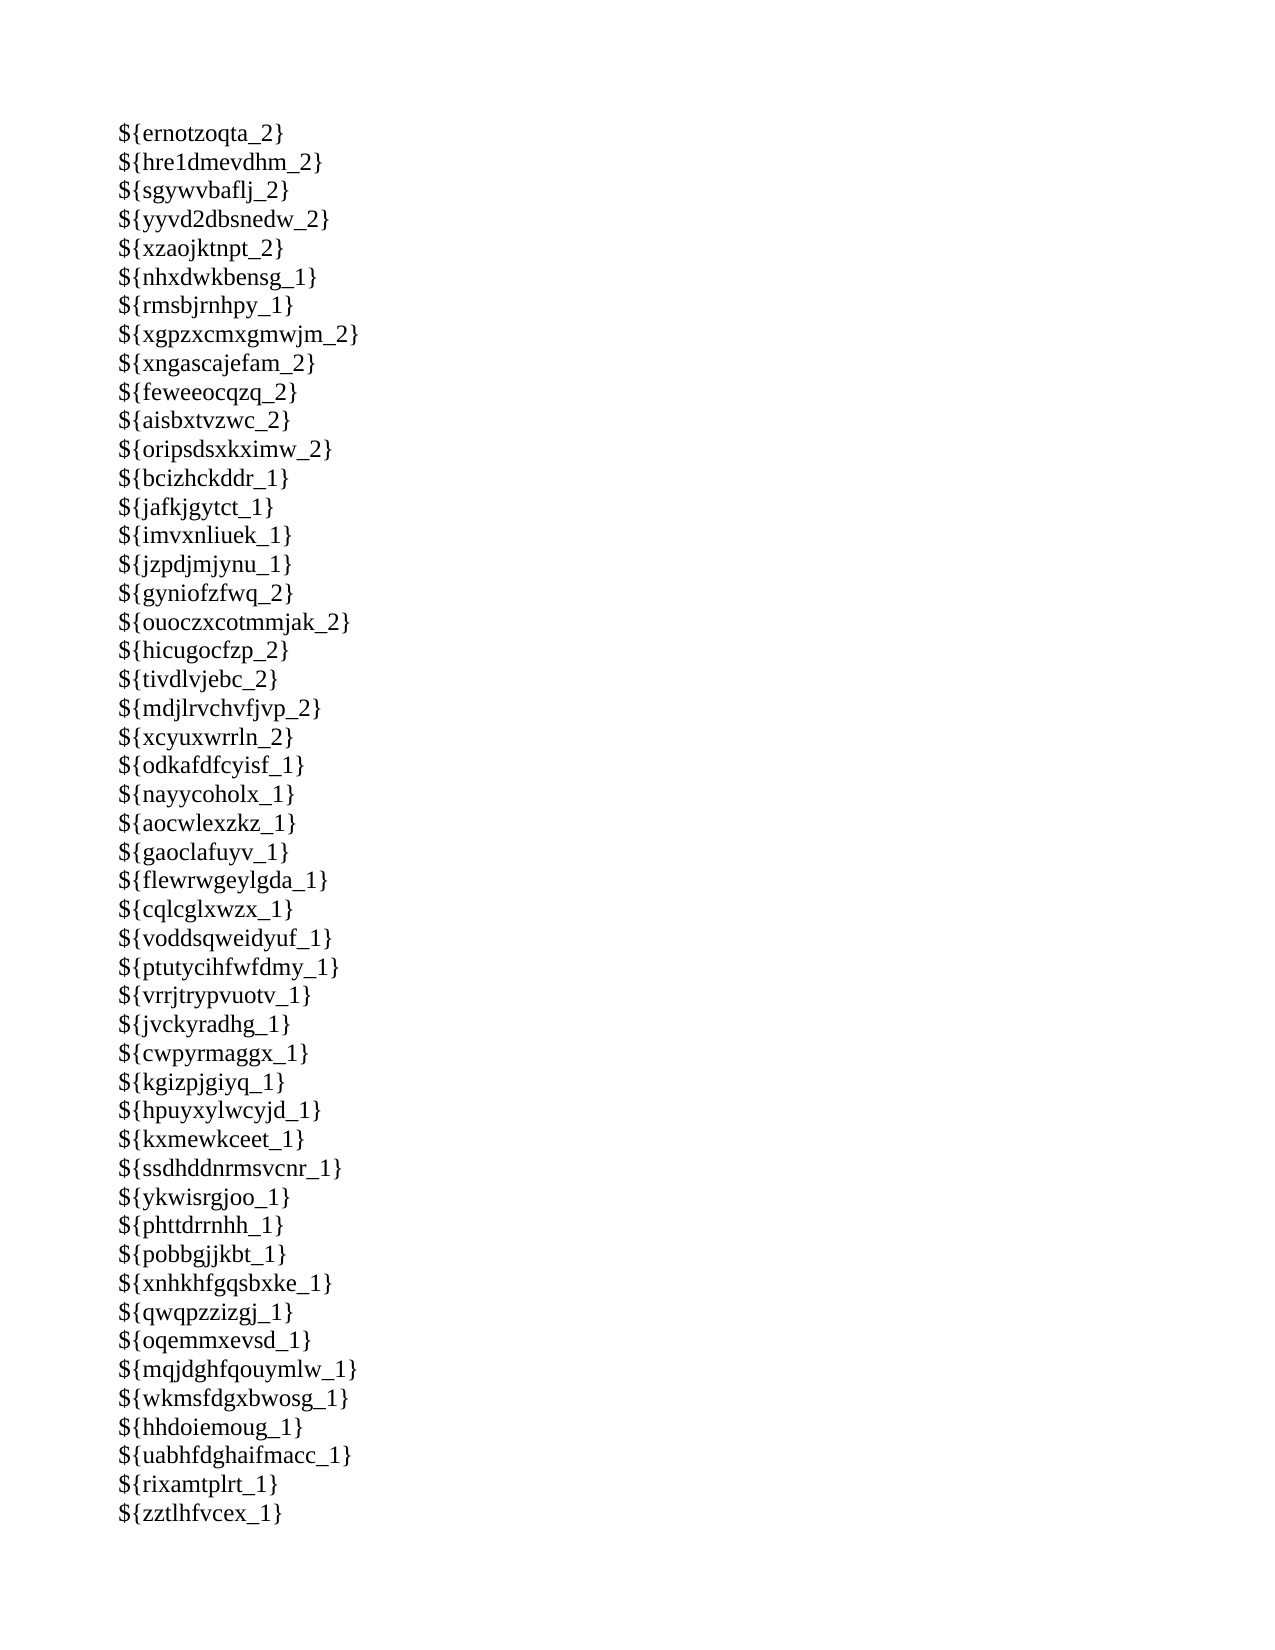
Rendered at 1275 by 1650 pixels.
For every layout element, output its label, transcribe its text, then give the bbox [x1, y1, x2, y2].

text ${hicugocfzp_2} [118, 636, 1157, 664]
text ${jvckyradhg_1} [118, 1009, 1157, 1038]
text ${xngascajefam_2} [118, 348, 1157, 377]
text ${xcyuxwrrln_2} [118, 722, 1157, 751]
text ${xgpzxcmxgmwjm_2} [118, 319, 1157, 348]
text ${gyniofzfwq_2} [118, 578, 1157, 607]
text ${ernotzoqta_2} [118, 118, 1157, 147]
text ${aocwlexzkz_1} [118, 808, 1157, 837]
text ${ykwisrgjoo_1} [118, 1182, 1157, 1211]
text ${xzaojktnpt_2} [118, 233, 1157, 262]
text ${bcizhckddr_1} [118, 463, 1157, 492]
text ${cqlcglxwzx_1} [118, 894, 1157, 923]
text ${ssdhddnrmsvcnr_1} [118, 1153, 1157, 1182]
text ${zztlhfvcex_1} [118, 1498, 1157, 1527]
text ${pobbgjjkbt_1} [118, 1239, 1157, 1268]
text ${mqjdghfqouymlw_1} [118, 1354, 1157, 1383]
text ${nhxdwkbensg_1} [118, 262, 1157, 291]
text ${wkmsfdgxbwosg_1} [118, 1383, 1157, 1412]
text ${imvxnliuek_1} [118, 521, 1157, 549]
text ${vrrjtrypvuotv_1} [118, 981, 1157, 1009]
text ${hhdoiemoug_1} [118, 1412, 1157, 1441]
text ${hpuyxylwcyjd_1} [118, 1096, 1157, 1124]
text ${tivdlvjebc_2} [118, 664, 1157, 693]
text ${kxmewkceet_1} [118, 1124, 1157, 1153]
text ${ptutycihfwfdmy_1} [118, 952, 1157, 981]
text ${rixamtplrt_1} [118, 1469, 1157, 1498]
text ${odkafdfcyisf_1} [118, 751, 1157, 779]
text ${cwpyrmaggx_1} [118, 1038, 1157, 1067]
text ${jafkjgytct_1} [118, 492, 1157, 521]
text ${rmsbjrnhpy_1} [118, 291, 1157, 319]
text ${hre1dmevdhm_2} [118, 147, 1157, 176]
text ${voddsqweidyuf_1} [118, 923, 1157, 952]
text ${oripsdsxkximw_2} [118, 434, 1157, 463]
text ${jzpdjmjynu_1} [118, 549, 1157, 578]
text ${aisbxtvzwc_2} [118, 406, 1157, 434]
text ${gaoclafuyv_1} [118, 837, 1157, 866]
text ${sgywvbaflj_2} [118, 176, 1157, 204]
text ${xnhkhfgqsbxke_1} [118, 1268, 1157, 1297]
text ${uabhfdghaifmacc_1} [118, 1441, 1157, 1469]
text ${yyvd2dbsnedw_2} [118, 204, 1157, 233]
text ${flewrwgeylgda_1} [118, 866, 1157, 894]
text ${qwqpzzizgj_1} [118, 1297, 1157, 1326]
text ${oqemmxevsd_1} [118, 1326, 1157, 1354]
text ${phttdrrnhh_1} [118, 1211, 1157, 1239]
text ${kgizpjgiyq_1} [118, 1067, 1157, 1096]
text ${feweeocqzq_2} [118, 377, 1157, 406]
text ${ouoczxcotmmjak_2} [118, 607, 1157, 636]
text ${nayycoholx_1} [118, 779, 1157, 808]
text ${mdjlrvchvfjvp_2} [118, 693, 1157, 722]
